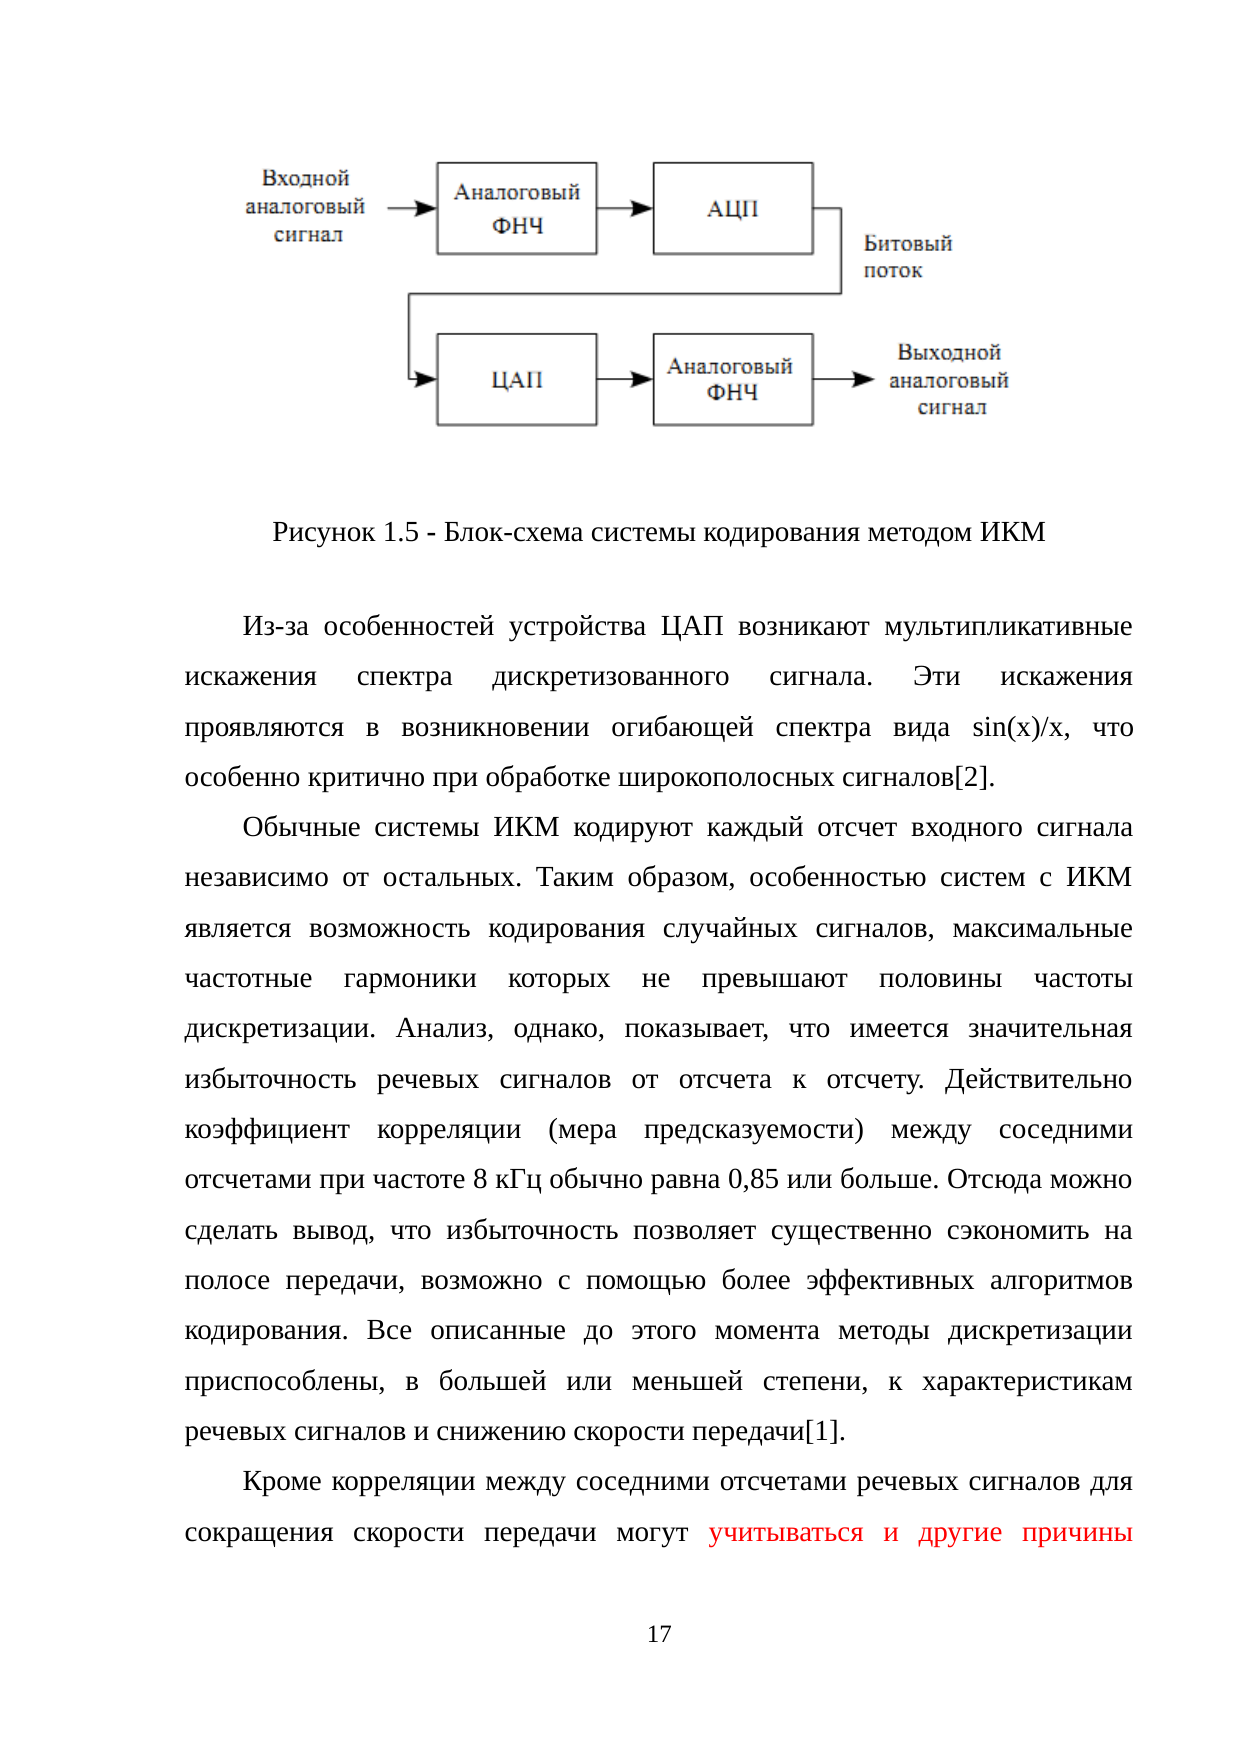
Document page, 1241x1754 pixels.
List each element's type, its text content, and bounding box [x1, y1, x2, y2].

text Обычные системы ИКМ кодируют каждый отсчет входного сигнала независимо от остальных. Таким образом, особенностью систем с ИКМ является возможность кодирования случайных сигналов, максимальные частотные гармоники которых не превышают половины частоты дискретизации. Анализ, однако, показывает, что имеется значительная избыточность речевых сигналов от отсчета к отсчету. Действительно коэффициент корреляции (мера предсказуемости) между соседними отсчетами при частоте 8 кГц обычно равна 0,85 или больше. Отсюда можно сделать вывод, что избыточность позволяет существенно сэкономить на полосе передачи, возможно с помощью более эффективных алгоритмов кодирования. Все описанные до этого момента методы дискретизации приспособлены, в большей или меньшей степени, к характеристикам речевых сигналов и снижению скорости передачи[1]. [184, 809, 1134, 1447]
text Рисунок 1.5 - Блок-схема системы кодирования методом ИКМ [184, 514, 1134, 548]
text Кроме корреляции между соседними отсчетами речевых сигналов для сокращения скорости передачи могут учитываться и другие причины [184, 1463, 1134, 1547]
text Из-за особенностей устройства ЦАП возникают мультипликативные искажения спектра дискретизованного сигнала. Эти искажения проявляются в возникновении огибающей спектра вида sin(x)/x, что особенно критично при обработке широкополосных сигналов[2]. [184, 608, 1134, 792]
